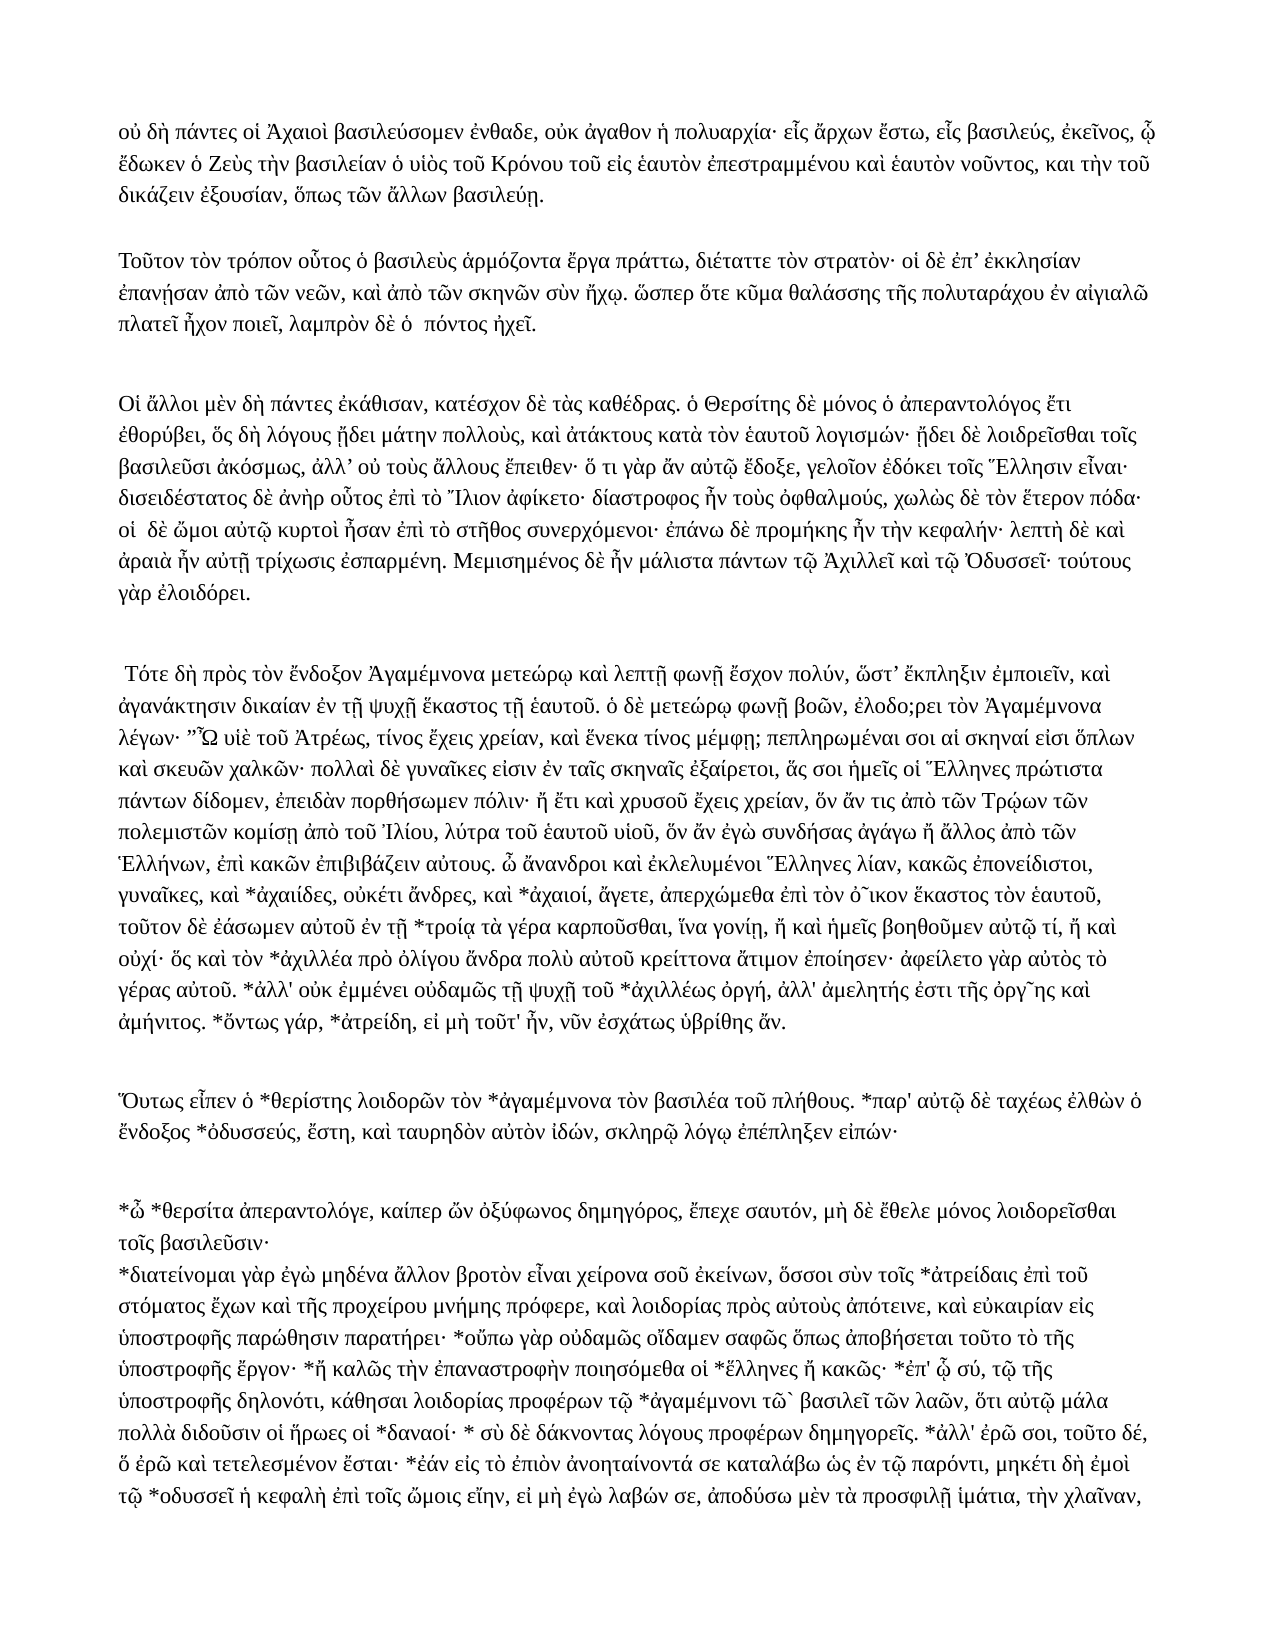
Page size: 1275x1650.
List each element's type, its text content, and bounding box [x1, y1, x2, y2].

text Τότε δὴ πρὸς τὸν ἔνδοξον Ἀγαμέμνονα μετεώρῳ καὶ λεπτῇ φωνῇ ἔσχον πολύν, ὥστ’ ἔκπληξιν ἐμποιεῖν, καὶ ἀγανάκτησιν δικαίαν ἐν τῇ ψυχῇ ἕκαστος τῇ ἑαυτοῦ. ὁ δὲ μετεώρῳ φωνῇ βοῶν, ἐλοδο;ρει τὸν Ἀγαμέμνονα λέγων· ”Ὦ υἱὲ τοῦ Ἀτρέως, τίνος ἔχεις χρείαν, καὶ ἕνεκα τίνος μέμφῃ; πεπληρωμέναι σοι αἱ σκηναί εἰσι ὅπλων καὶ σκευῶν χαλκῶν· πολλαὶ δὲ γυναῖκες εἰσιν ἐν ταῖς σκηναῖς ἐξαίρετοι, ἅς σοι ἡμεῖς οἱ Ἕλληνες πρώτιστα πάντων δίδομεν, ἐπειδὰν πορθήσωμεν πόλιν· ἤ ἔτι καὶ χρυσοῦ ἔχεις χρείαν, ὅν ἄν τις ἀπὸ τῶν Τρῴων τῶν πολεμιστῶν κομίσῃ ἀπὸ τοῦ Ἰλίου, λύτρα τοῦ ἑαυτοῦ υἱοῦ, ὅν ἄν ἐγὼ συνδήσας ἀγάγω ἤ ἄλλος ἀπὸ τῶν Ἑλλήνων, ἐπὶ κακῶν ἐπιβιβάζειν αὐτους. ὦ ἄνανδροι καὶ ἐκλελυμένοι Ἕλληνες λίαν, κακῶς ἐπονείδιστοι, γυναῖκες, καὶ *ἀχαιίδες, οὐκέτι ἄνδρες, καὶ *ἀχαιοί, ἄγετε, ἀπερχώμεθα ἐπὶ τὸν ὀ῀ικον ἕκαστος τὸν ἑαυτοῦ, τοῦτον δὲ ἐάσωμεν αὐτοῦ ἐν τῇ *τροίᾳ τὰ γέρα καρποῦσθαι, ἵνα γονίῃ, ἤ καὶ ἡμεῖς βοηθοῦμεν αὐτῷ τί, ἤ καὶ οὐχί· ὅς καὶ τὸν *ἀχιλλέα πρὸ ὀλίγου ἄνδρα πολὺ αὐτοῦ κρείττονα ἄτιμον ἐποίησεν· ἀφείλετο γὰρ αὐτὸς τὸ γέρας αὐτοῦ. *ἀλλ' οὐκ ἐμμένει οὐδαμῶς τῇ ψυχῇ τοῦ *ἀχιλλέως ὀργή, ἀλλ' ἀμελητής ἐστι τῆς ὀργ῀ης καὶ ἀμήνιτος. *ὄντως γάρ, *ἀτρείδη, εἰ μὴ τοῦτ' ἦν, νῦν ἐσχάτως ὑβρίθης ἄν. [118, 658, 1157, 1034]
text *ὦ *θερσίτα ἀπεραντολόγε, καίπερ ὤν ὀξύφωνος δημηγόρος, ἔπεχε σαυτόν, μὴ δὲ ἔθελε μόνος λοιδορεῖσθαι τοῖς βασιλεῦσιν· [118, 1198, 1157, 1256]
text οὐ δὴ πάντες οἱ Ἀχαιοὶ βασιλεύσομεν ἐνθαδε, οὐκ ἀγαθον ἡ πολυαρχία· εἷς ἄρχων ἔστω, εἷς βασιλεύς, ἐκεῖνος, ᾧ ἔδωκεν ὁ Ζεὺς τὴν βασιλείαν ὁ υἱὸς τοῦ Κρόνου τοῦ εἰς ἑαυτὸν ἐπεστραμμένου καὶ ἑαυτὸν νοῦντος, και τὴν τοῦ δικάζειν ἐξουσίαν, ὅπως τῶν ἄλλων βασιλεύῃ. [118, 118, 1157, 208]
text Ὅυτως εἶπεν ὁ *θερίστης λοιδορῶν τὸν *ἀγαμέμνονα τὸν βασιλέα τοῦ πλήθους. *παρ' αὐτῷ δὲ ταχέως ἐλθὼν ὁ ἔνδοξος *ὀδυσσεύς, ἔστη, καὶ ταυρηδὸν αὐτὸν ἰδών, σκληρῷ λόγῳ ἐπέπληξεν εἰπών· [118, 1087, 1157, 1145]
text Τοῦτον τὸν τρόπον οὗτος ὁ βασιλεὺς ἁρμόζοντα ἔργα πράττω, διέταττε τὸν στρατὸν· οἱ δὲ ἐπ’ ἐκκλησίαν ἐπανῄσαν ἀπὸ τῶν νεῶν, καὶ ἀπὸ τῶν σκηνῶν σὺν ἤχῳ. ὥσπερ ὅτε κῦμα θαλάσσης τῆς πολυταράχου ἐν αἰγιαλῶ πλατεῖ ἦχον ποιεῖ, λαμπρὸν δὲ ὁ πόντος ἠχεῖ. [118, 247, 1157, 337]
text *διατείνομαι γὰρ ἐγὼ μηδένα ἄλλον βροτὸν εἶναι χείρονα σοῦ ἐκείνων, ὅσσοι σὺν τοῖς *ἀτρείδαις ἐπὶ τοῦ στόματος ἔχων καὶ τῆς προχείρου μνήμης πρόφερε, καὶ λοιδορίας πρὸς αὐτοὺς ἀπότεινε, καὶ εὐκαιρίαν εἰς ὑποστροφῆς παρώθησιν παρατήρει· *οὔπω γὰρ οὐδαμῶς οἴδαμεν σαφῶς ὅπως ἀποβήσεται τοῦτο τὸ τῆς ὑποστροφῆς ἔργον· *ἤ καλῶς τὴν ἐπαναστροφὴν ποιησόμεθα οἱ *ἕλληνες ἤ κακῶς· *ἐπ' ᾧ σύ, τῷ τῆς ὑποστροφῆς δηλονότι, κάθησαι λοιδορίας προφέρων τῷ *ἀγαμέμνονι τῶ` βασιλεῖ τῶν λαῶν, ὅτι αὐτῷ μάλα πολλὰ διδοῦσιν οἱ ἥρωες οἱ *δαναοί· * σὺ δὲ δάκνοντας λόγους προφέρων δημηγορεῖς. *ἀλλ' ἐρῶ σοι, τοῦτο δέ, ὅ ἐρῶ καὶ τετελεσμένον ἔσται· *ἐάν εἰς τὸ ἐπιὸν ἀνοηταίνοντά σε καταλάβω ὡς ἐν τῷ παρόντι, μηκέτι δὴ ἐμοὶ τῷ *οδυσσεῖ ἡ κεφαλὴ ἐπὶ τοῖς ὤμοις εἴην, εἰ μὴ ἐγὼ λαβών σε, ἀποδύσω μὲν τὰ προσφιλῇ ἱμάτια, τὴν χλαῖναν, [118, 1261, 1157, 1508]
text Οἱ ἄλλοι μὲν δὴ πάντες ἐκάθισαν, κατέσχον δὲ τὰς καθέδρας. ὁ Θερσίτης δὲ μόνος ὁ ἀπεραντολόγος ἔτι ἐθορύβει, ὅς δὴ λόγους ᾔδει μάτην πολλοὺς, καὶ ἀτάκτους κατὰ τὸν ἑαυτοῦ λογισμών· ᾔδει δὲ λοιδρεῖσθαι τοῖς βασιλεῦσι ἀκόσμως, ἀλλ’ οὐ τοὺς ἄλλους ἔπειθεν· ὅ τι γὰρ ἄν αὐτῷ ἔδοξε, γελοῖον ἐδόκει τοῖς Ἕλλησιν εἶναι· δισειδέστατος δὲ ἀνὴρ οὗτος ἐπὶ τὸ Ἴλιον ἀφίκετο· δίαστροφος ἦν τοὺς ὀφθαλμούς, χωλὼς δὲ τὸν ἕτερον πόδα· οἱ δὲ ὤμοι αὐτῷ κυρτοὶ ἦσαν ἐπὶ τὸ στῆθος συνερχόμενοι· ἐπάνω δὲ προμήκης ἦν τὴν κεφαλήν· λεπτὴ δὲ καὶ ἀραιὰ ἦν αὐτῇ τρίχωσις ἐσπαρμένη. Μεμισημένος δὲ ἦν μάλιστα πάντων τῷ Ἀχιλλεῖ καὶ τῷ Ὀδυσσεῖ· τούτους γὰρ ἐλοιδόρει. [118, 389, 1157, 605]
